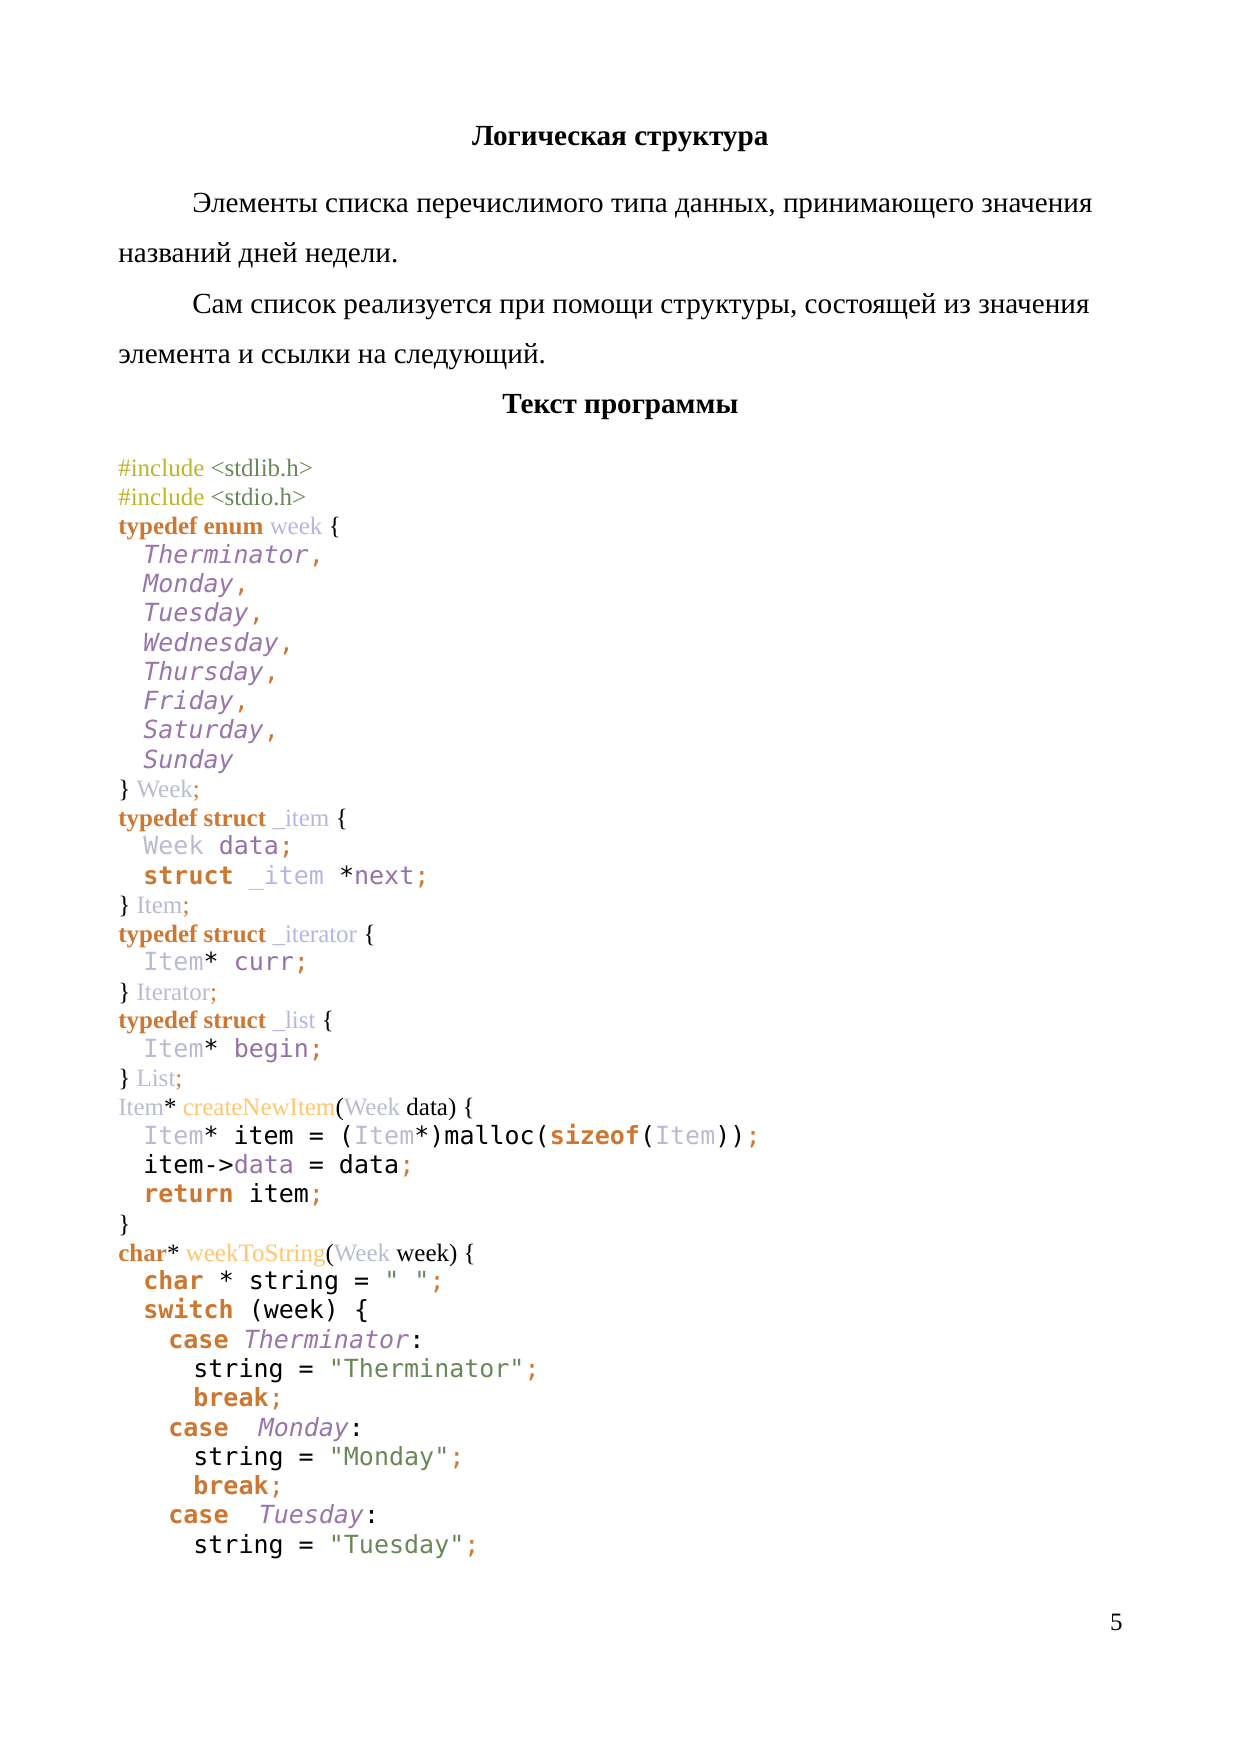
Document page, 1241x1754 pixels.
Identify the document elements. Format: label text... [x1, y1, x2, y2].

text Friday, [118, 686, 1122, 715]
text struct _item *next; [118, 861, 1122, 890]
list Текст программы [118, 386, 1122, 420]
text typedef struct _list { [118, 1006, 1122, 1034]
text Thursday, [118, 657, 1122, 686]
text #include <stdlib.h> [118, 453, 1122, 482]
text Элементы списка перечислимого типа данных, принимающего значения [118, 185, 1122, 219]
text Сам список реализуется при помощи структуры, состоящей из значения [118, 286, 1122, 319]
text case Monday: [118, 1413, 1122, 1442]
text Wednesday, [118, 628, 1122, 657]
text break; [118, 1383, 1122, 1413]
text Tuesday, [118, 598, 1122, 628]
text Item* begin; [118, 1034, 1122, 1063]
text string = "Monday"; [118, 1442, 1122, 1471]
text switch (week) { [118, 1296, 1122, 1325]
text typedef struct _item { [118, 803, 1122, 831]
text typedef struct _iterator { [118, 919, 1122, 947]
text } [118, 1209, 1122, 1238]
text string = "Therminator"; [118, 1354, 1122, 1383]
text break; [118, 1471, 1122, 1501]
text item->data = data; [118, 1150, 1122, 1179]
text Item* curr; [118, 947, 1122, 977]
text Week data; [118, 831, 1122, 861]
text } Week; [118, 774, 1122, 803]
text char * string = " "; [118, 1266, 1122, 1296]
text } Iterator; [118, 977, 1122, 1006]
text case Therminator: [118, 1325, 1122, 1354]
text string = "Tuesday"; [118, 1530, 1122, 1559]
list Логическая структура [118, 118, 1122, 152]
text return item; [118, 1179, 1122, 1209]
text названий дней недели. [118, 236, 1122, 269]
text Monday, [118, 569, 1122, 598]
text #include <stdio.h> [118, 482, 1122, 511]
text case Tuesday: [118, 1501, 1122, 1530]
text Item* item = (Item*)malloc(sizeof(Item)); [118, 1121, 1122, 1150]
text элемента и ссылки на следующий. [118, 336, 1122, 370]
text Saturday, [118, 715, 1122, 745]
text } List; [118, 1063, 1122, 1092]
text Therminator, [118, 540, 1122, 569]
text char* weekToString(Week week) { [118, 1238, 1122, 1266]
text } Item; [118, 890, 1122, 919]
text typedef enum week { [118, 511, 1122, 540]
text Sunday [118, 745, 1122, 774]
text Item* createNewItem(Week data) { [118, 1092, 1122, 1121]
